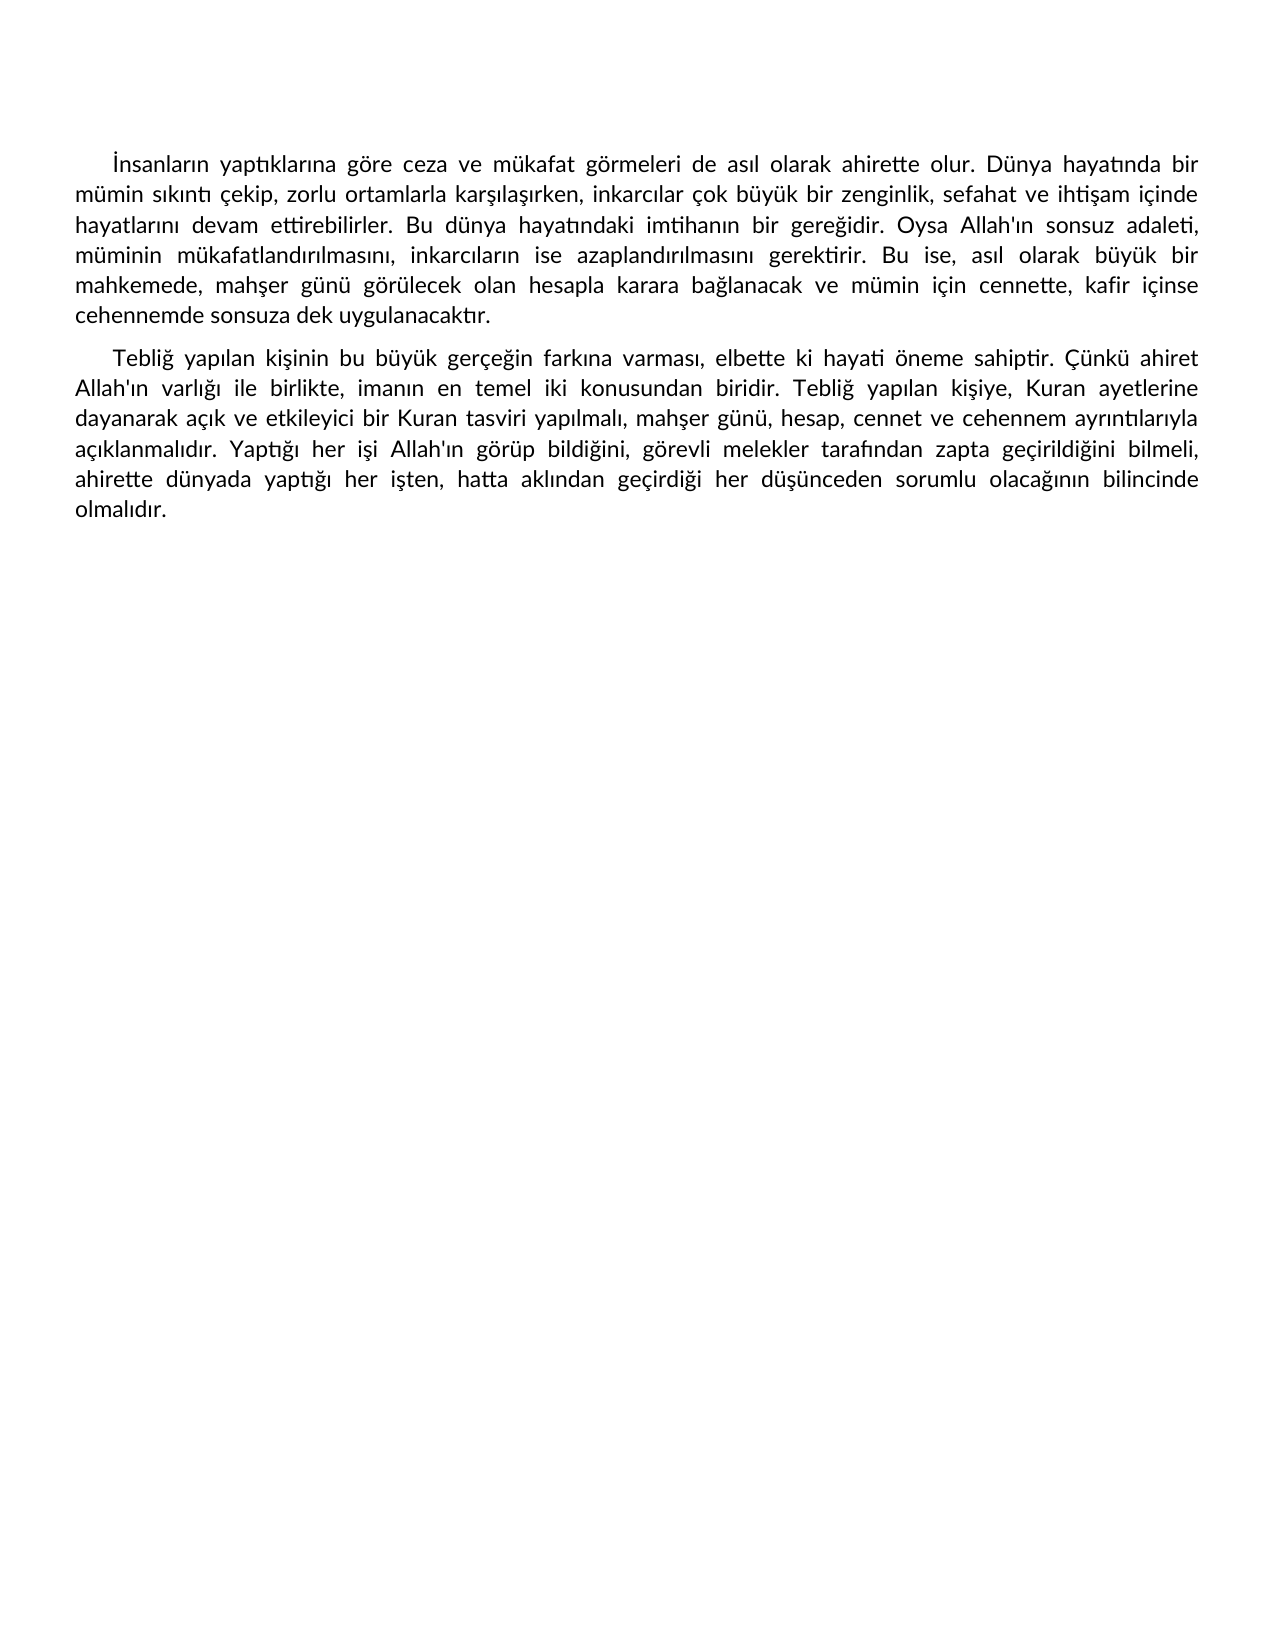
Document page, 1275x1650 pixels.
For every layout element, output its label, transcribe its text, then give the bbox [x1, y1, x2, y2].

text İnsanların yaptıklarına göre ceza ve mükafat görmeleri de asıl olarak ahirette olur. Dünya hayatında bir mümin sıkıntı çekip, zorlu ortamlarla karşılaşırken, inkarcılar çok büyük bir zenginlik, sefahat ve ihtişam içinde hayatlarını devam ettirebilirler. Bu dünya hayatındaki imtihanın bir gereğidir. Oysa Allah'ın sonsuz adaleti, müminin mükafatlandırılmasını, inkarcıların ise azaplandırılmasını gerektirir. Bu ise, asıl olarak büyük bir mahkemede, mahşer günü görülecek olan hesapla karara bağlanacak ve mümin için cennette, kafir içinse cehennemde sonsuza dek uygulanacaktır. [75, 150, 1200, 328]
text Tebliğ yapılan kişinin bu büyük gerçeğin farkına varması, elbette ki hayati öneme sahiptir. Çünkü ahiret Allah'ın varlığı ile birlikte, imanın en temel iki konusundan biridir. Tebliğ yapılan kişiye, Kuran ayetlerine dayanarak açık ve etkileyici bir Kuran tasviri yapılmalı, mahşer günü, hesap, cennet ve cehennem ayrıntılarıyla açıklanmalıdır. Yaptığı her işi Allah'ın görüp bildiğini, görevli melekler tarafından zapta geçirildiğini bilmeli, ahirette dünyada yaptığı her işten, hatta aklından geçirdiği her düşünceden sorumlu olacağının bilincinde olmalıdır. [75, 344, 1200, 522]
